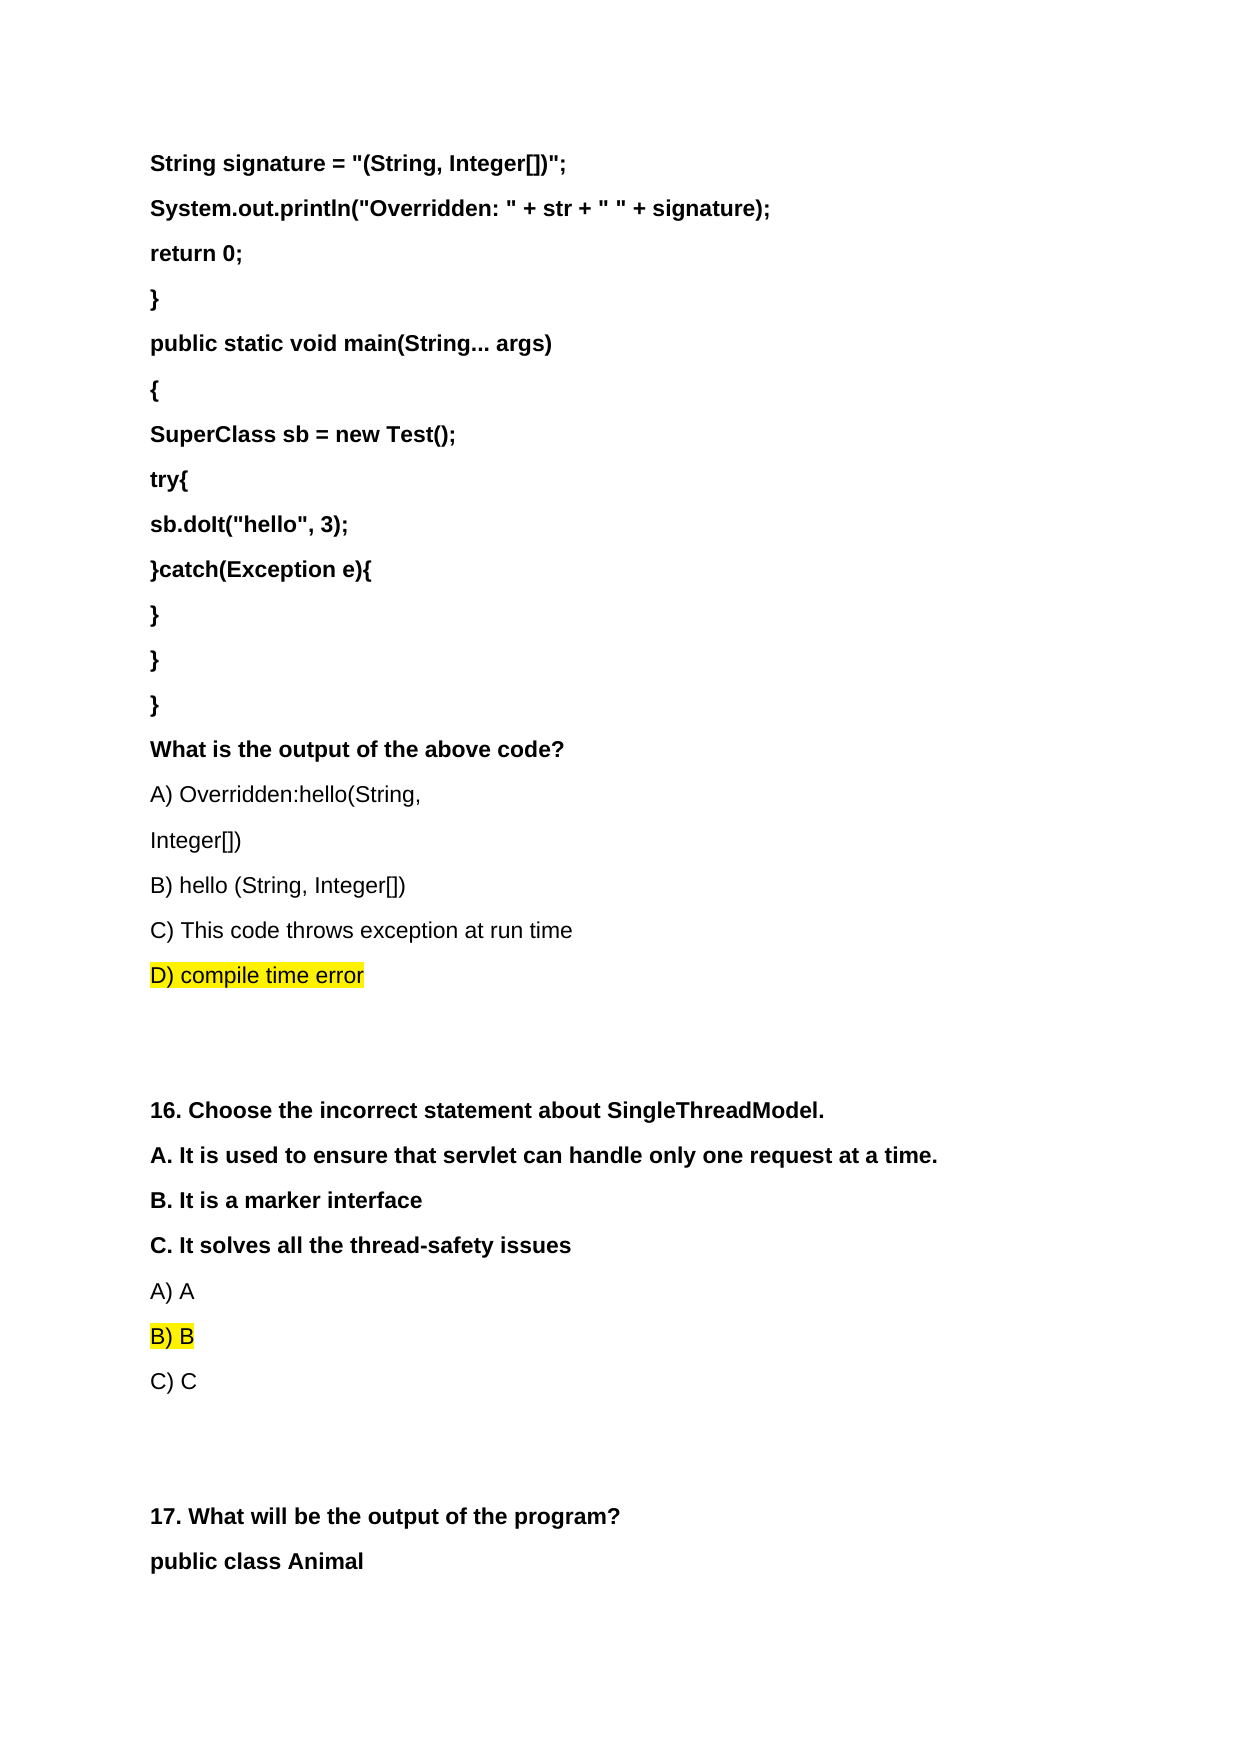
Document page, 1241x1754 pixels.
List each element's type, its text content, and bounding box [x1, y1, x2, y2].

text }catch(Exception e){ [150, 556, 1090, 582]
text } [150, 601, 1090, 627]
text } [150, 285, 1090, 312]
text public class Animal [150, 1548, 1090, 1574]
text String signature = "(String, Integer[])"; [150, 150, 1090, 176]
text A) A [150, 1278, 1090, 1304]
text Integer[]) [150, 827, 1090, 853]
text System.out.println("Overridden: " + str + " " + signature); [150, 195, 1090, 221]
text } [150, 646, 1090, 672]
text A. It is used to ensure that servlet can handle only one request at a time. [150, 1142, 1090, 1169]
text D) compile time error [150, 962, 1090, 988]
text public static void main(String... args) [150, 330, 1090, 357]
text { [150, 376, 1090, 402]
text B. It is a marker interface [150, 1187, 1090, 1214]
text B) B [150, 1323, 1090, 1349]
text B) hello (String, Integer[]) [150, 872, 1090, 898]
text } [150, 691, 1090, 718]
text return 0; [150, 240, 1090, 267]
text What is the output of the above code? [150, 736, 1090, 763]
text 16. Choose the incorrect statement about SingleThreadModel. [150, 1097, 1090, 1123]
text 17. What will be the output of the program? [150, 1503, 1090, 1529]
text SuperClass sb = new Test(); [150, 421, 1090, 447]
text A) Overridden:hello(String, [150, 781, 1090, 808]
text sb.doIt("hello", 3); [150, 511, 1090, 537]
text C) C [150, 1368, 1090, 1394]
text C. It solves all the thread-safety issues [150, 1232, 1090, 1259]
text C) This code throws exception at run time [150, 917, 1090, 943]
text try{ [150, 466, 1090, 492]
